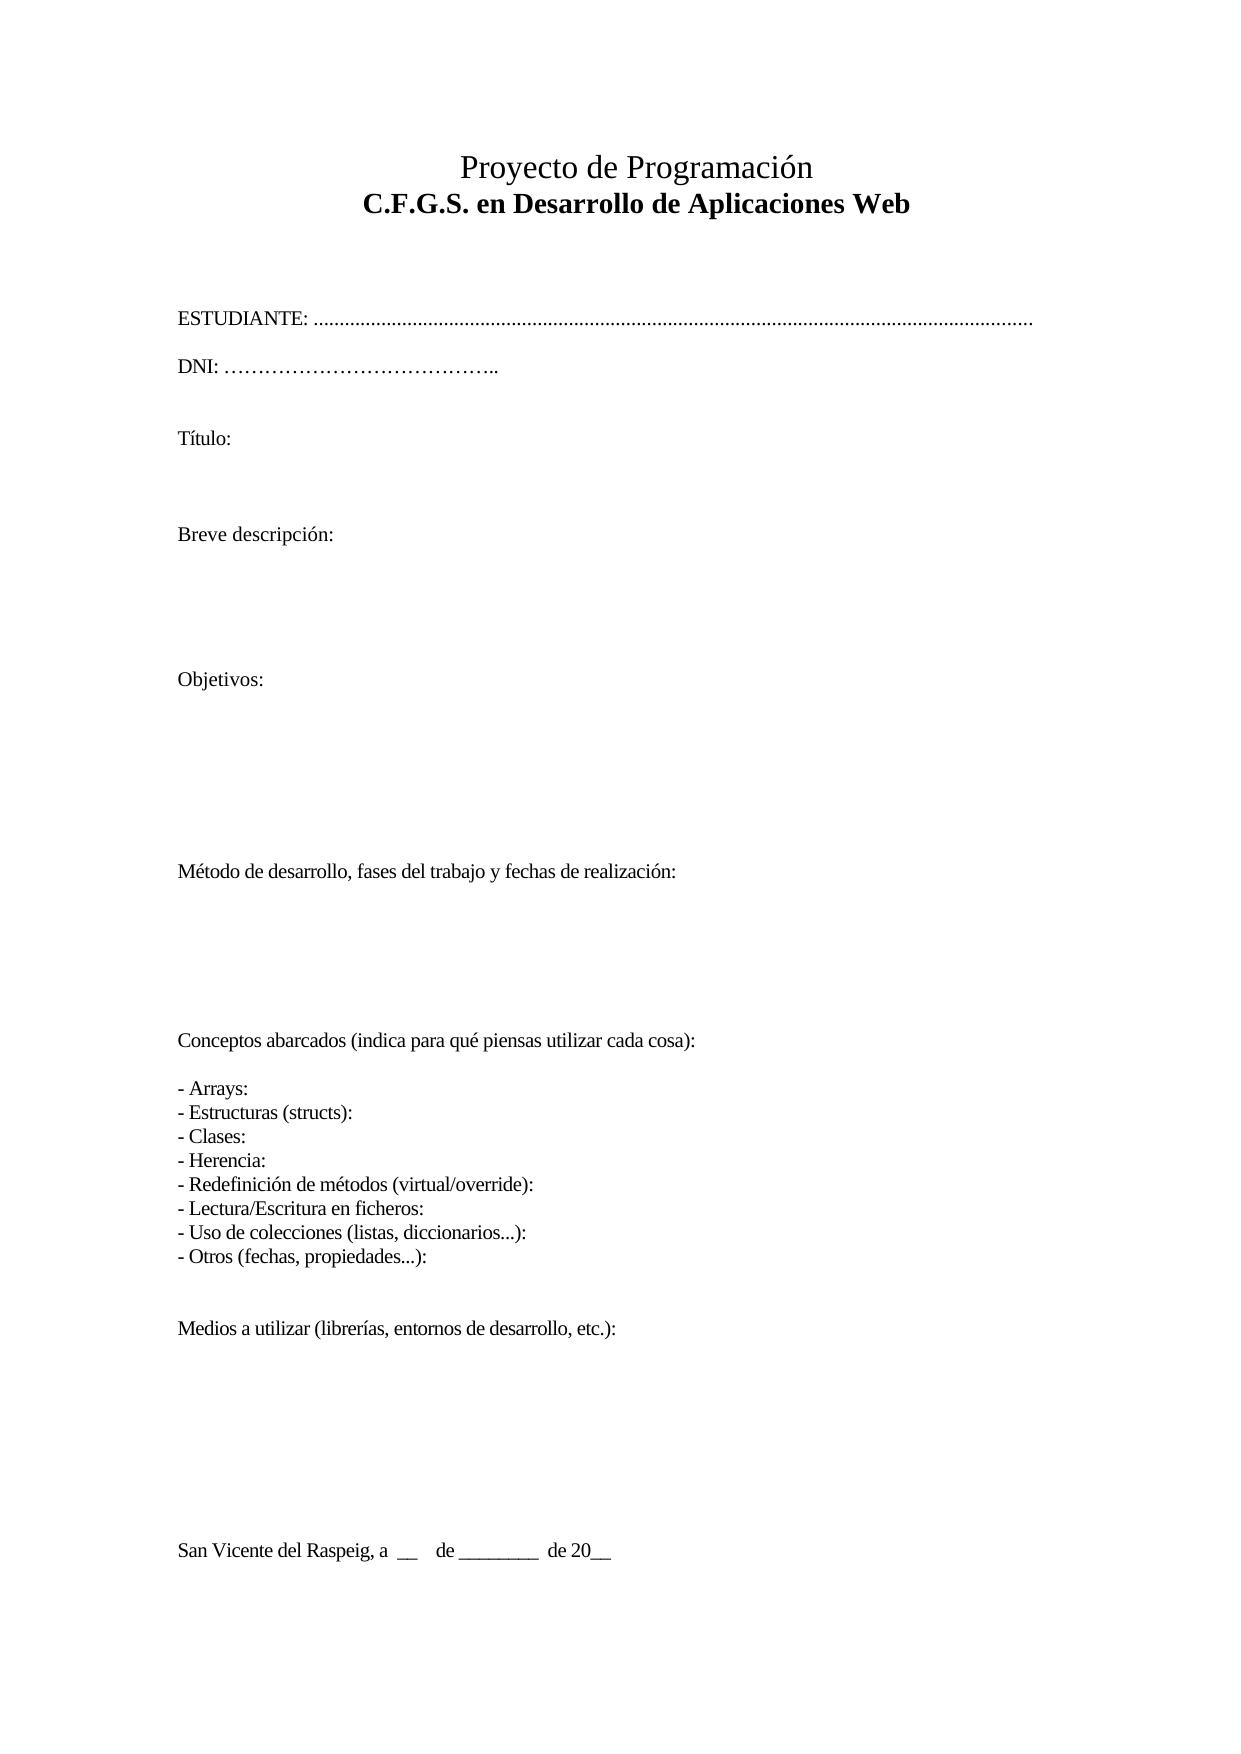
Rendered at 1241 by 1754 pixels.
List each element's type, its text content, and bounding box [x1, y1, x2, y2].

text - Arrays: [177, 1076, 1063, 1100]
text Medios a utilizar (librerías, entornos de desarrollo, etc.): [177, 1316, 1063, 1340]
text San Vicente del Raspeig, a __ de ________ de 20__ [177, 1538, 1063, 1562]
text Conceptos abarcados (indica para qué piensas utilizar cada cosa): [177, 1028, 1063, 1052]
text Método de desarrollo, fases del trabajo y fechas de realización: [177, 859, 1063, 883]
text Objetivos: [177, 667, 1063, 691]
text ESTUDIANTE: [177, 306, 1063, 330]
text - Uso de colecciones (listas, diccionarios...): [177, 1220, 1063, 1244]
text - Redefinición de métodos (virtual/override): [177, 1172, 1063, 1196]
text Proyecto de Programación [177, 148, 1096, 186]
text Título: [177, 426, 1063, 450]
text - Otros (fechas, propiedades...): [177, 1244, 1063, 1268]
text Breve descripción: [177, 522, 1063, 546]
text - Clases: [177, 1124, 1063, 1148]
text DNI: ………………………………….. [177, 354, 1063, 378]
text - Herencia: [177, 1148, 1063, 1172]
text - Estructuras (structs): [177, 1100, 1063, 1124]
text - Lectura/Escritura en ficheros: [177, 1196, 1063, 1220]
text C.F.G.S. en Desarrollo de Aplicaciones Web [177, 186, 1096, 219]
